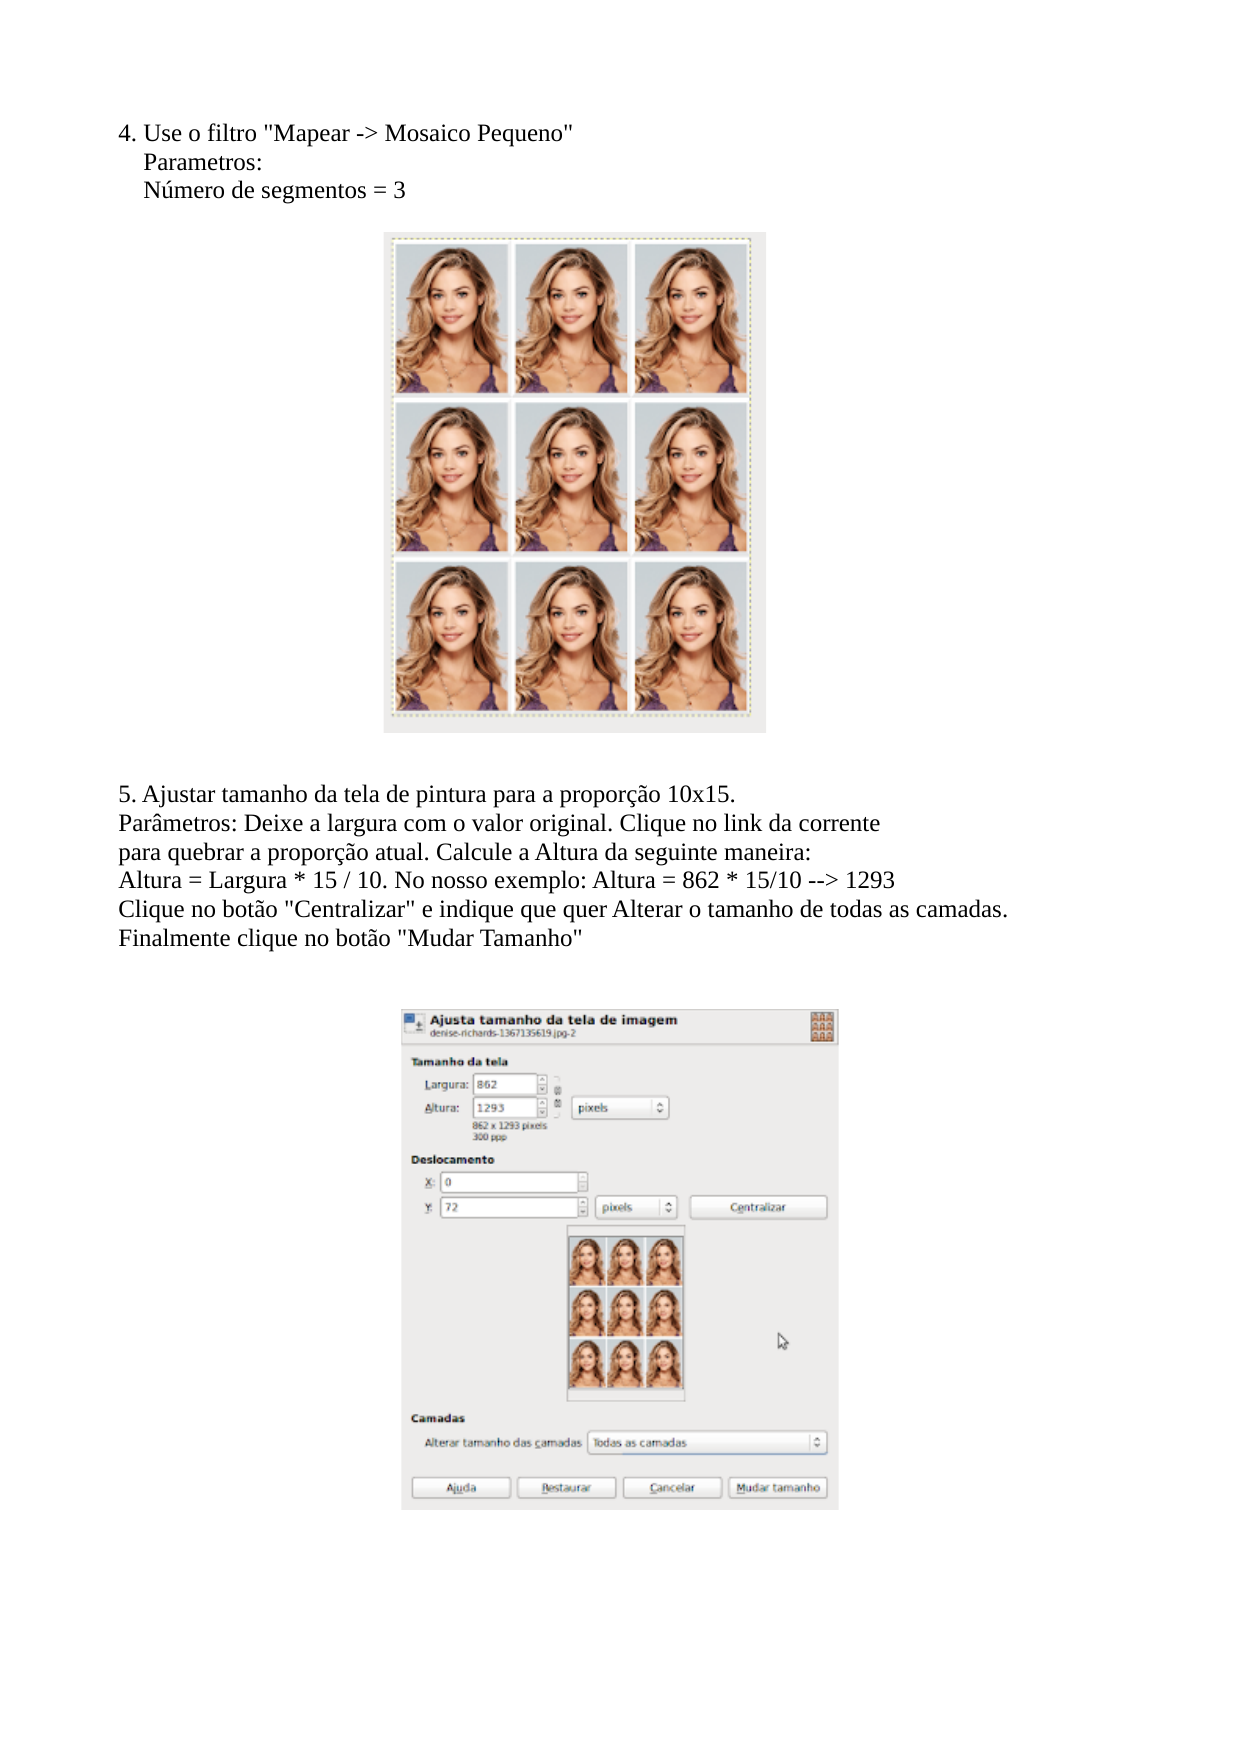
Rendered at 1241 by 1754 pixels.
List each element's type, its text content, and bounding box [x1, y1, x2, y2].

text 5. Ajustar tamanho da tela de pintura para a proporção 10x15. Parâmetros: Deixe a largura com o valor original. Clique no link da corrente para quebrar a proporção atual. Calcule a Altura da seguinte maneira: Altura = Largura * 15 / 10. No nosso exemplo: Altura = 862 * 15/10 --> 1293 Clique no botão "Centralizar" e indique que quer Alterar o tamanho de todas as camadas. Finalmente clique no botão "Mudar Tamanho" [118, 779, 1122, 952]
text 4. Use o filtro "Mapear -> Mosaico Pequeno" Parametros: Número de segmentos = 3 [118, 118, 1122, 204]
picture [383, 232, 767, 733]
picture [401, 1009, 839, 1510]
